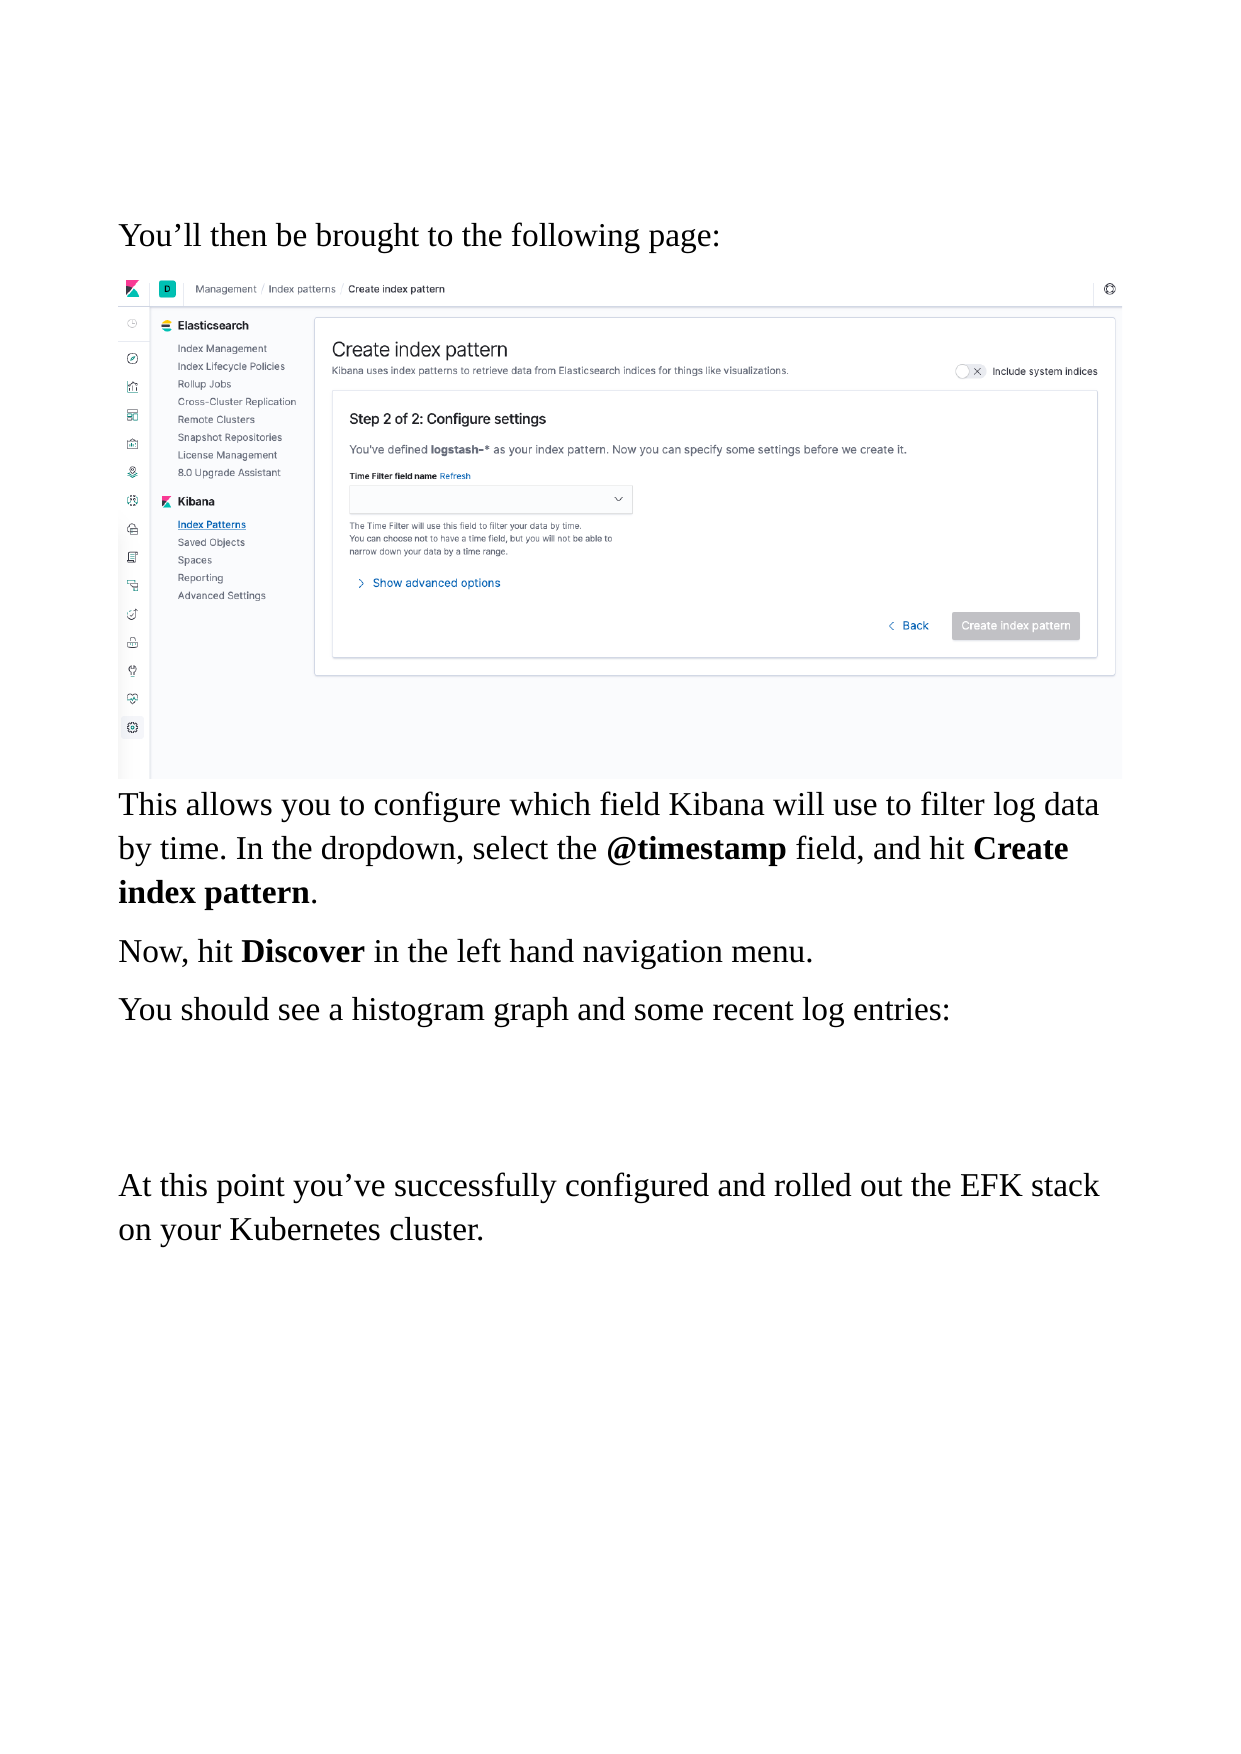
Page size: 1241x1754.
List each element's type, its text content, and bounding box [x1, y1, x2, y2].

text You’ll then be brought to the following page: [118, 215, 1122, 253]
picture [118, 273, 1123, 779]
text This allows you to configure which field Kibana will use to filter log data by time. In the dropdown, select the @timestamp field, and hit Create index pattern. [118, 779, 1122, 911]
text You should see a histogram graph and some recent log entries: [118, 990, 1122, 1028]
text Now, hit Discover in the left hand navigation menu. [118, 931, 1122, 969]
text At this point you’ve successfully configured and rolled out the EFK stack on your Kubernetes cluster. [118, 1166, 1122, 1248]
